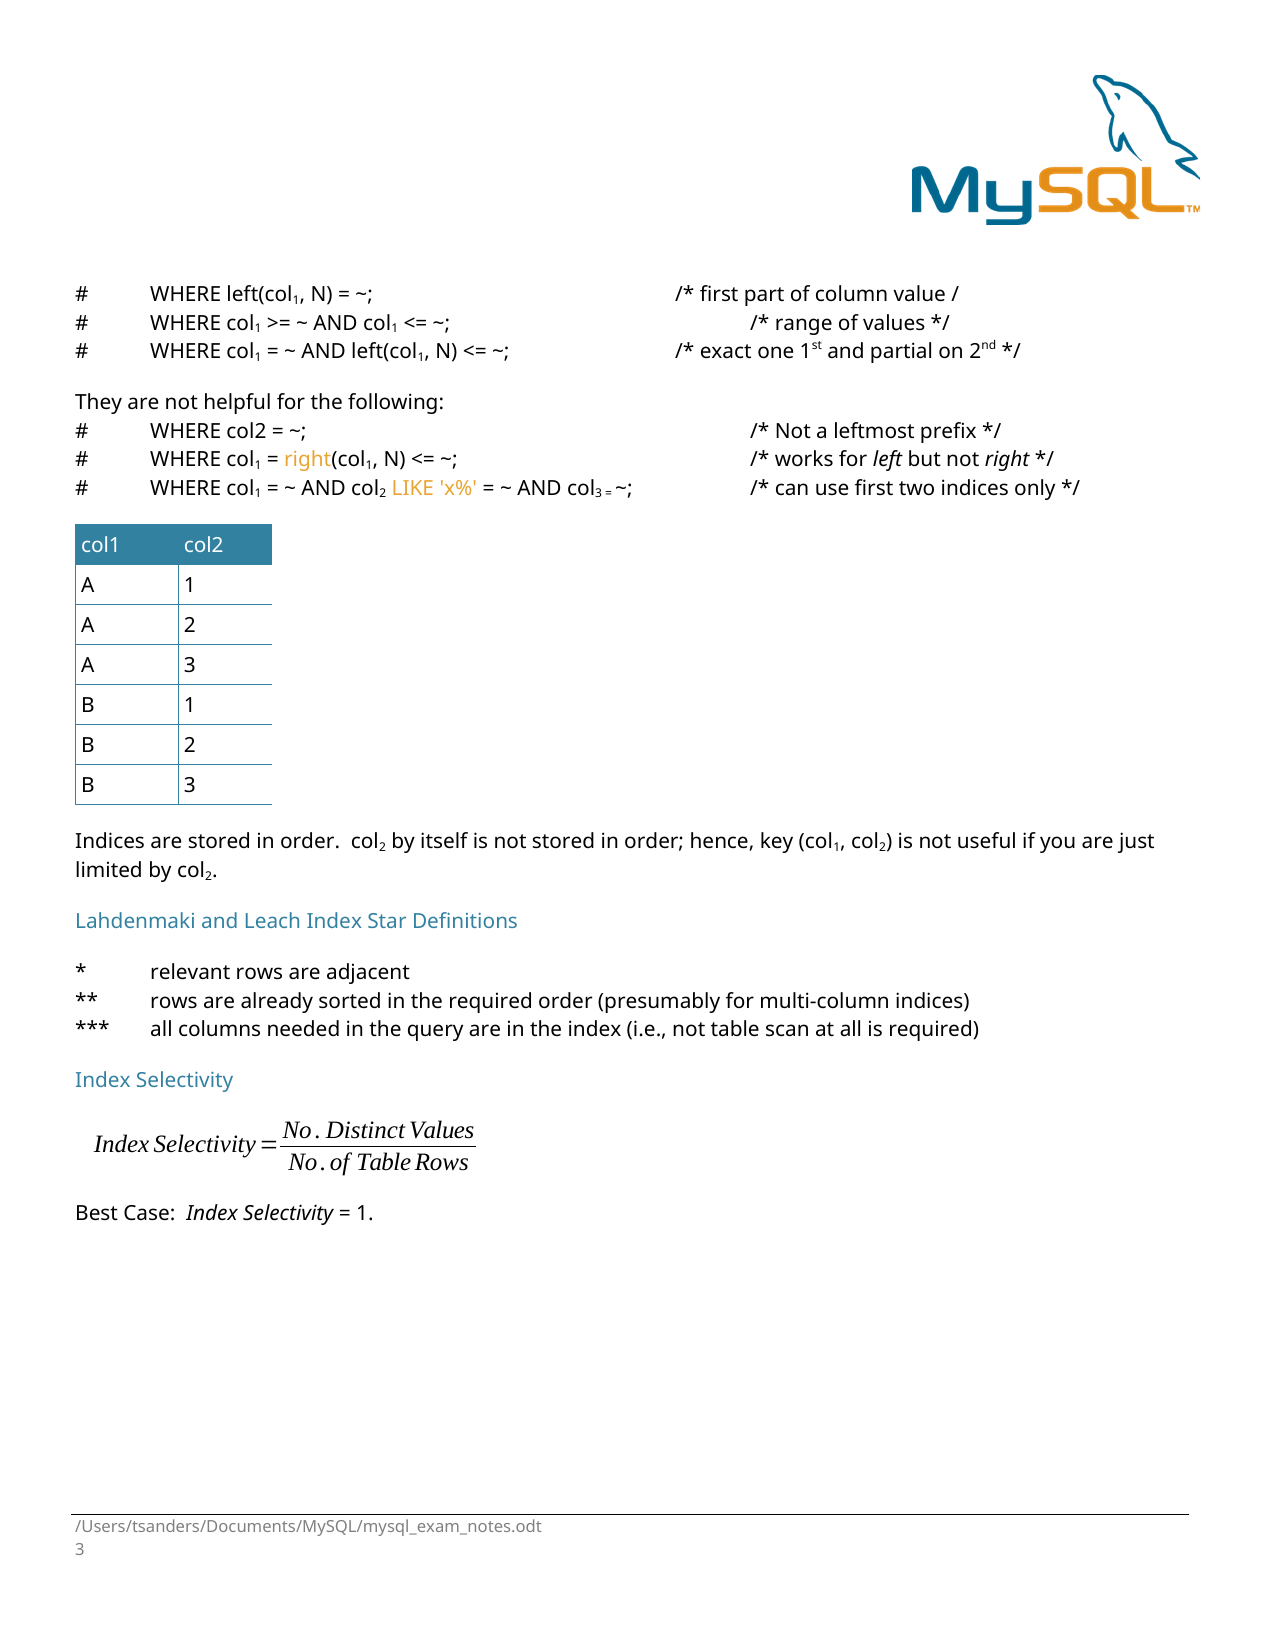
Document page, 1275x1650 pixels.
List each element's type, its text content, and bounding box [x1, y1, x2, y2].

text They are not helpful for the following: [75, 387, 1185, 416]
table_cell 1 [179, 565, 272, 604]
text # WHERE col1 = ~ AND left(col1, N) <= ~; /* exact one 1st and partial on 2nd */ [75, 336, 1185, 365]
text Indices are stored in order. col2 by itself is not stored in order; hence, key (col1, col2) is not useful if you are just limited by col2. [75, 827, 1185, 883]
picture [912, 75, 1200, 225]
text ** rows are already sorted in the required order (presumably for multi-column indices) [75, 986, 1185, 1014]
text Lahdenmaki and Leach Index Star Definitions [75, 906, 1185, 935]
table_cell 3 [179, 645, 272, 684]
table_cell 3 [179, 765, 272, 804]
table_header col2 [179, 525, 272, 564]
text Index Selectivity [75, 1065, 1185, 1094]
table_cell B [76, 765, 178, 804]
picture [1108, 75, 1200, 176]
text * relevant rows are adjacent [75, 957, 1185, 986]
text # WHERE col1 = right(col1, N) <= ~; /* works for left but not right */ [75, 444, 1185, 473]
text # WHERE col1 = ~ AND col2 LIKE 'x%' = ~ AND col3 = ~; /* can use first two indices only */ [75, 473, 1185, 501]
text # WHERE left(col1, N) = ~; /* first part of column value / # WHERE col1 >= ~ AND col1 <= ~; /* range of values */ [75, 279, 1185, 336]
text # WHERE col2 = ~; /* Not a leftmost prefix */ [75, 416, 1185, 444]
table_cell 1 [179, 685, 272, 724]
text *** all columns needed in the query are in the index (i.e., not table scan at all is required) [75, 1014, 1185, 1043]
table_cell B [76, 725, 178, 764]
table_cell B [76, 685, 178, 724]
table_cell A [76, 645, 178, 684]
table_cell 2 [179, 605, 272, 644]
table_cell A [76, 605, 178, 644]
text Best Case: Index Selectivity = 1. [75, 1198, 1185, 1227]
table_cell 2 [179, 725, 272, 764]
table_header col1 [76, 525, 178, 564]
table_cell A [76, 565, 178, 604]
